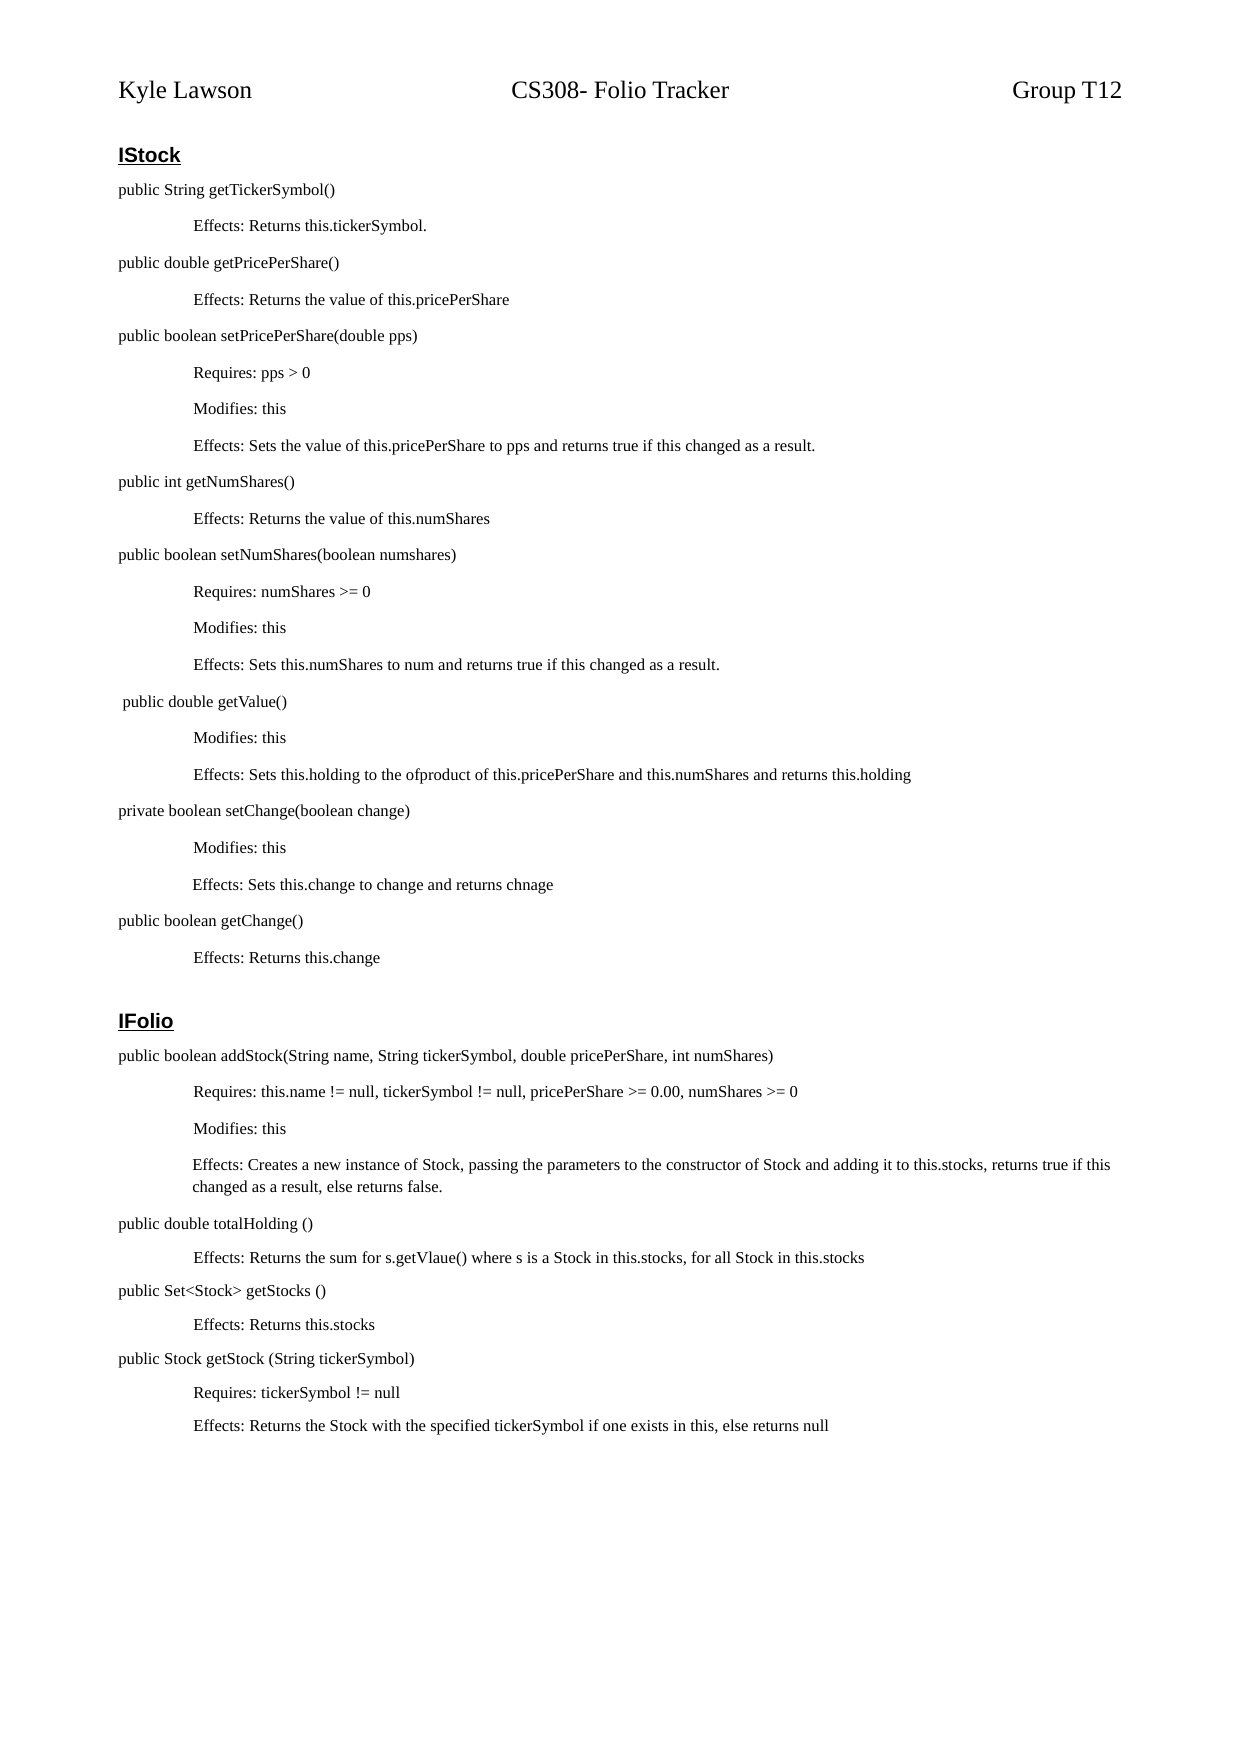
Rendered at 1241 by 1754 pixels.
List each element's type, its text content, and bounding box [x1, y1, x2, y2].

text Modifies: this [118, 399, 1122, 418]
text Effects: Sets this.numShares to num and returns true if this changed as a result. [118, 655, 1122, 674]
text public Stock getStock (String tickerSymbol) [118, 1349, 1122, 1368]
text Effects: Returns the sum for s.getVlaue() where s is a Stock in this.stocks, for all Stock in this.stocks [193, 1247, 1122, 1267]
text public double totalHolding () [118, 1214, 1122, 1233]
text Effects: Returns this.tickerSymbol. [118, 216, 1122, 235]
text Modifies: this [118, 618, 1122, 637]
text public boolean setNumShares(boolean numshares) [118, 545, 1122, 564]
text Effects: Returns this.stocks [193, 1315, 1122, 1334]
text Requires: pps > 0 [118, 362, 1122, 382]
text public String getTickerSymbol() [118, 179, 1122, 199]
text public boolean addStock(String name, String tickerSymbol, double pricePerShare, int numShares) [118, 1045, 1122, 1064]
text public double getPricePerShare() [118, 253, 1122, 272]
text Effects: Returns the value of this.numShares [118, 509, 1122, 528]
text Requires: tickerSymbol != null [193, 1382, 1122, 1402]
text Requires: this.name != null, tickerSymbol != null, pricePerShare >= 0.00, numShares >= 0 [118, 1082, 1122, 1101]
subtitle IFolio [118, 1009, 1122, 1033]
text Requires: numShares >= 0 [118, 582, 1122, 601]
text public boolean getChange() [118, 911, 1122, 930]
text Effects: Returns the Stock with the specified tickerSymbol if one exists in this, else returns null [193, 1416, 1122, 1435]
text public Set<Stock> getStocks () [118, 1281, 1122, 1300]
text public double getValue() [118, 691, 1122, 711]
text Modifies: this [118, 1118, 1122, 1138]
text Effects: Sets this.holding to the ofproduct of this.pricePerShare and this.numShares and returns this.holding [118, 764, 1122, 784]
text Modifies: this [118, 728, 1122, 747]
text Effects: Returns the value of this.pricePerShare [118, 289, 1122, 308]
text Effects: Returns this.change [118, 947, 1122, 967]
subtitle IStock [118, 143, 1122, 167]
text public boolean setPricePerShare(double pps) [118, 326, 1122, 345]
text private boolean setChange(boolean change) [118, 801, 1122, 820]
text public int getNumShares() [118, 472, 1122, 491]
text Effects: Sets this.change to change and returns chnage [192, 874, 1122, 893]
text Effects: Sets the value of this.pricePerShare to pps and returns true if this changed as a result. [118, 436, 1122, 455]
text Effects: Creates a new instance of Stock, passing the parameters to the constructor of Stock and adding it to this.stocks, returns true if this changed as a result, else returns false. [192, 1155, 1122, 1196]
text Modifies: this [118, 838, 1122, 857]
